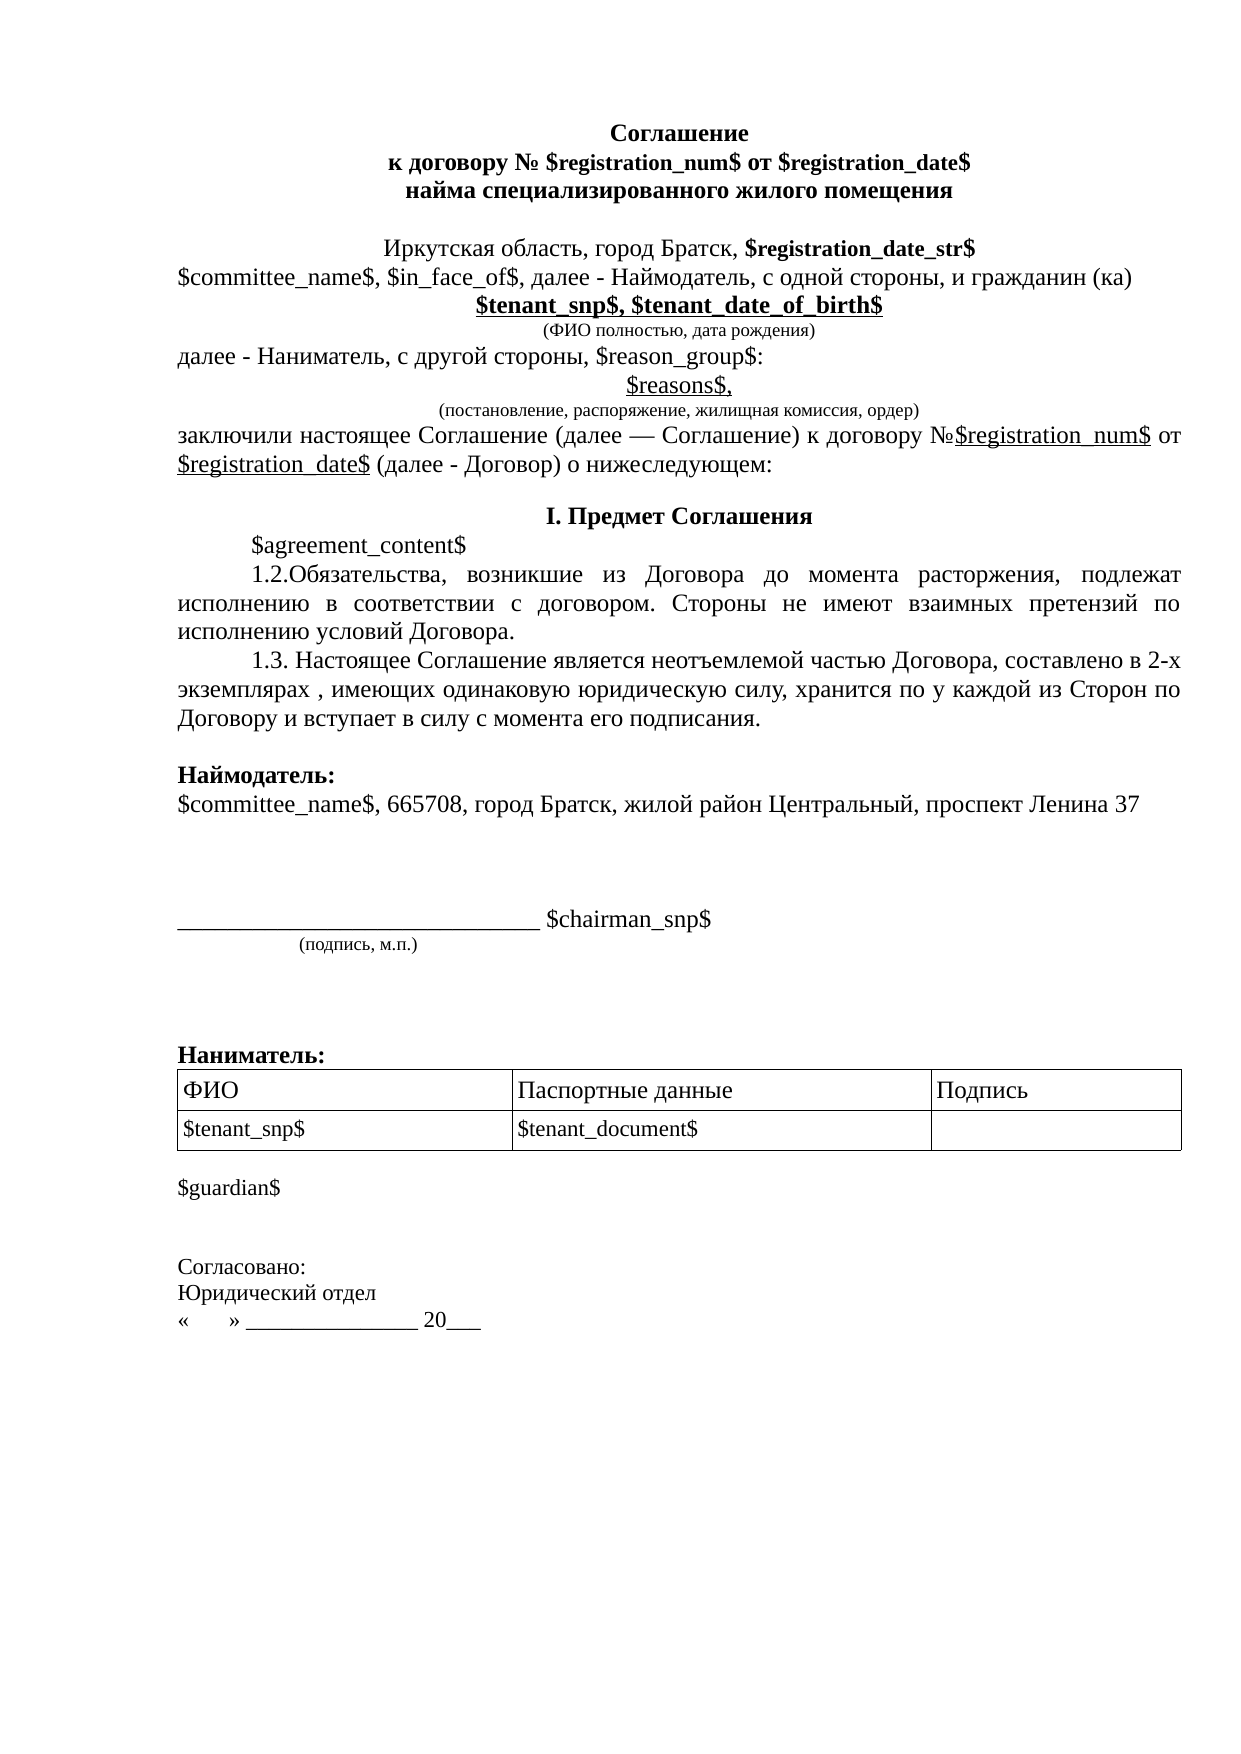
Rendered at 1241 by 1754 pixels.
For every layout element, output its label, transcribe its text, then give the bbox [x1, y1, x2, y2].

text $agreement_content$ [177, 530, 1181, 559]
text « » _______________ 20___ [177, 1306, 1181, 1332]
text Иркутская область, город Братск, $registration_date_str$ [177, 233, 1181, 262]
text 1.3. Настоящее Соглашение является неотъемлемой частью Договора, составлено в 2-х экземплярах , имеющих одинаковую юридическую силу, хранится по у каждой из Сторон по Договору и вступает в силу с момента его подписания. [177, 645, 1181, 731]
text Юридический отдел [177, 1279, 1181, 1306]
text Наниматель: [177, 1041, 1181, 1069]
table_header ФИО [178, 1070, 512, 1109]
text Соглашение [177, 118, 1181, 147]
table_header Паспортные данные [513, 1070, 931, 1109]
text (подпись, м.п.) [177, 933, 1181, 954]
text 1.2.Обязательства, возникшие из Договора до момента расторжения, подлежат исполнению в соответствии с договором. Стороны не имеют взаимных претензий по исполнению условий Договора. [177, 559, 1181, 645]
table_cell $tenant_snp$ [178, 1111, 512, 1150]
table_cell $tenant_document$ [513, 1111, 931, 1150]
text к договору № $registration_num$ от $registration_date$ [177, 147, 1181, 176]
text $reasons$, [177, 370, 1181, 398]
table_cell [932, 1111, 1181, 1150]
text _____________________________ $chairman_snp$ [177, 904, 1181, 933]
text I. Предмет Соглашения [177, 501, 1181, 530]
text $committee_name$, 665708, город Братск, жилой район Центральный, проспект Ленина 37 [177, 789, 1181, 818]
text Наймодатель: [177, 760, 1181, 789]
text далее - Наниматель, с другой стороны, $reason_group$: [177, 341, 1181, 370]
text $committee_name$, $in_face_of$, далее - Наймодатель, с одной стороны, и гражданин (ка) [177, 262, 1181, 291]
table_header Подпись [932, 1070, 1181, 1109]
text заключили настоящее Соглашение (далее — Соглашение) к договору №$registration_num$ от $registration_date$ (далее - Договор) о нижеследующем: [177, 420, 1181, 477]
text (постановление, распоряжение, жилищная комиссия, ордер) [177, 398, 1181, 420]
text $tenant_snp$, $tenant_date_of_birth$ [177, 291, 1181, 319]
text найма специализированного жилого помещения [177, 176, 1181, 204]
text Согласовано: [177, 1253, 1181, 1279]
text $guardian$ [177, 1174, 1181, 1200]
text (ФИО полностью, дата рождения) [177, 319, 1181, 341]
